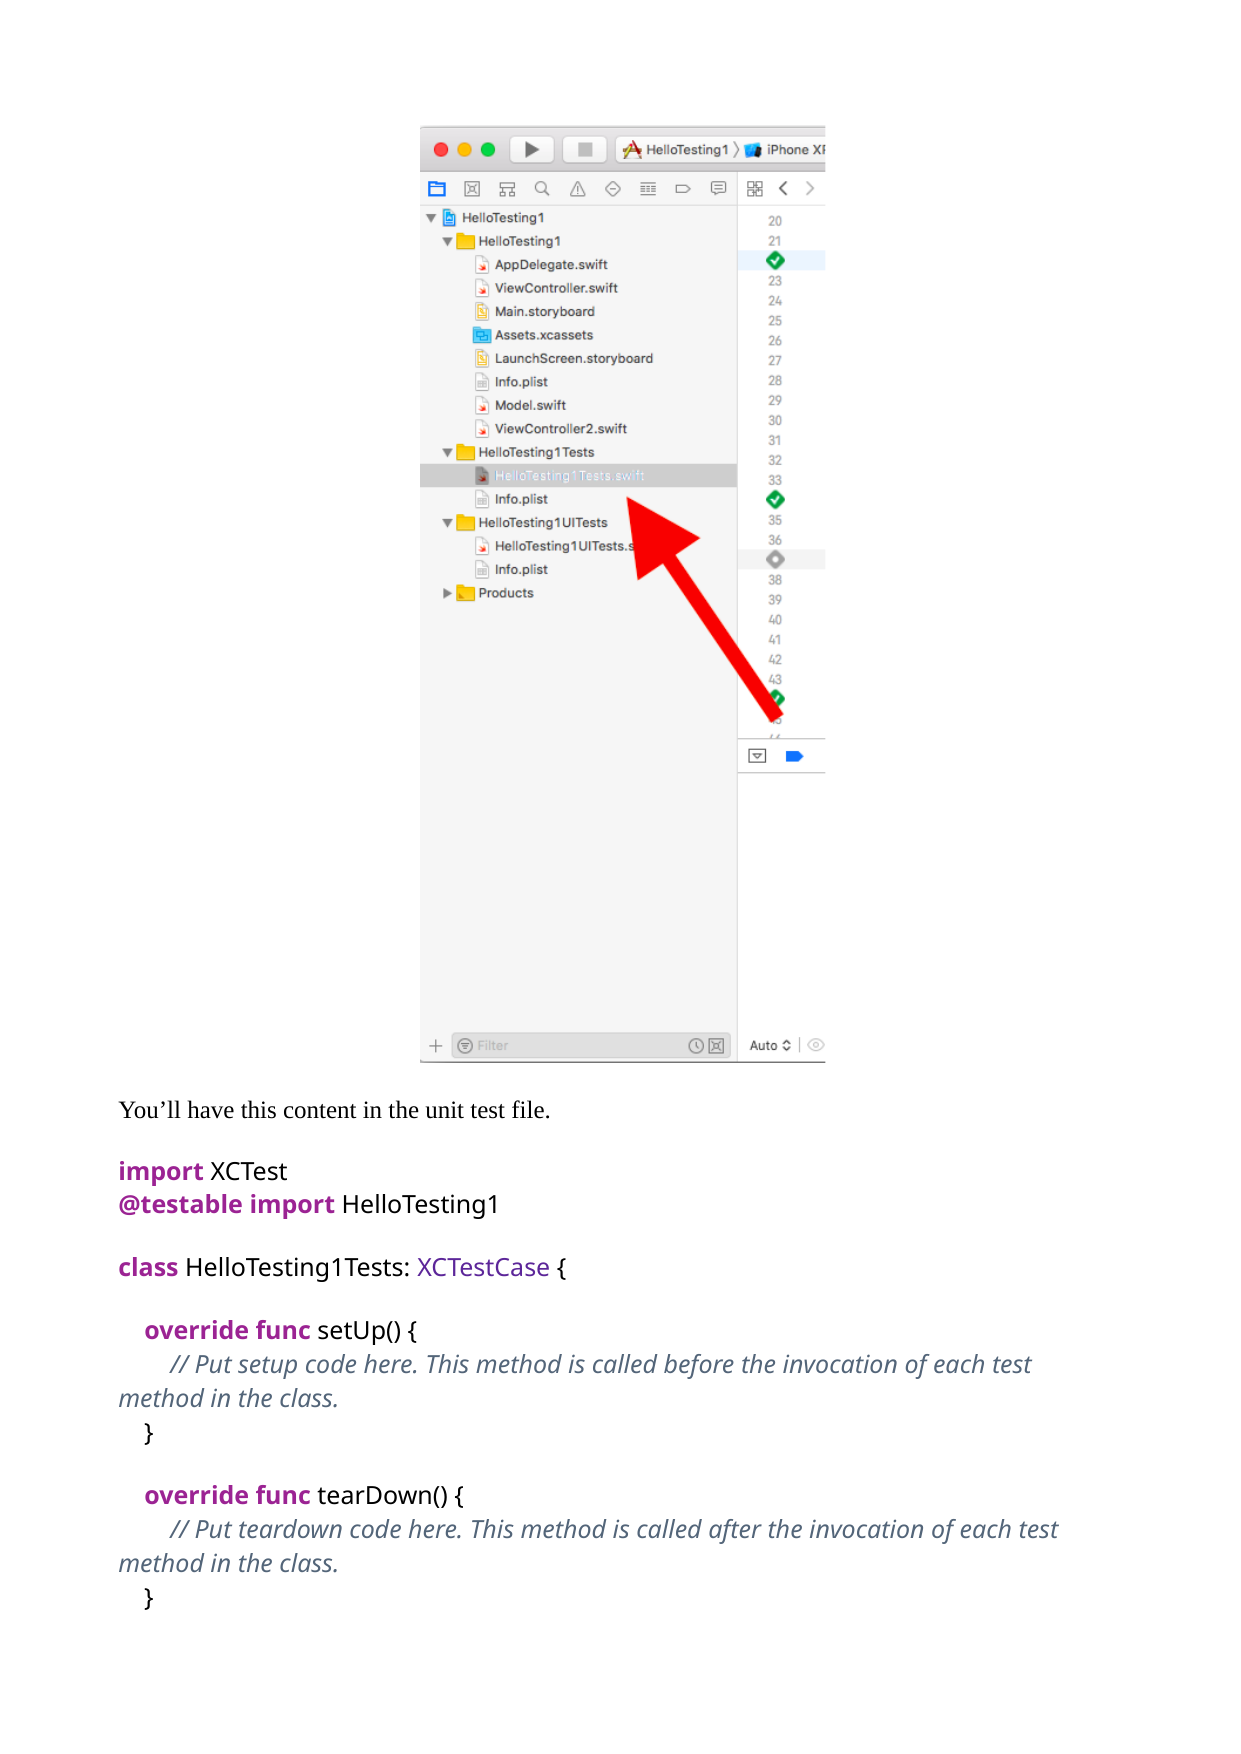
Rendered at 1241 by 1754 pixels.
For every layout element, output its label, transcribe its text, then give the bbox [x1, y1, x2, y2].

text // Put setup code here. This method is called before the invocation of each test method in the class. [118, 1347, 1122, 1415]
text } [118, 1580, 1122, 1614]
picture [420, 125, 826, 1063]
text class HelloTesting1Tests: XCTestCase { [118, 1250, 1122, 1284]
text override func tearDown() { [118, 1478, 1122, 1512]
text import XCTest [118, 1153, 1122, 1187]
text override func setUp() { [118, 1313, 1122, 1347]
text } [118, 1415, 1122, 1449]
text You’ll have this content in the unit test file. [118, 1096, 1122, 1124]
text @testable import HelloTesting1 [118, 1187, 1122, 1221]
text // Put teardown code here. This method is called after the invocation of each test method in the class. [118, 1512, 1122, 1580]
